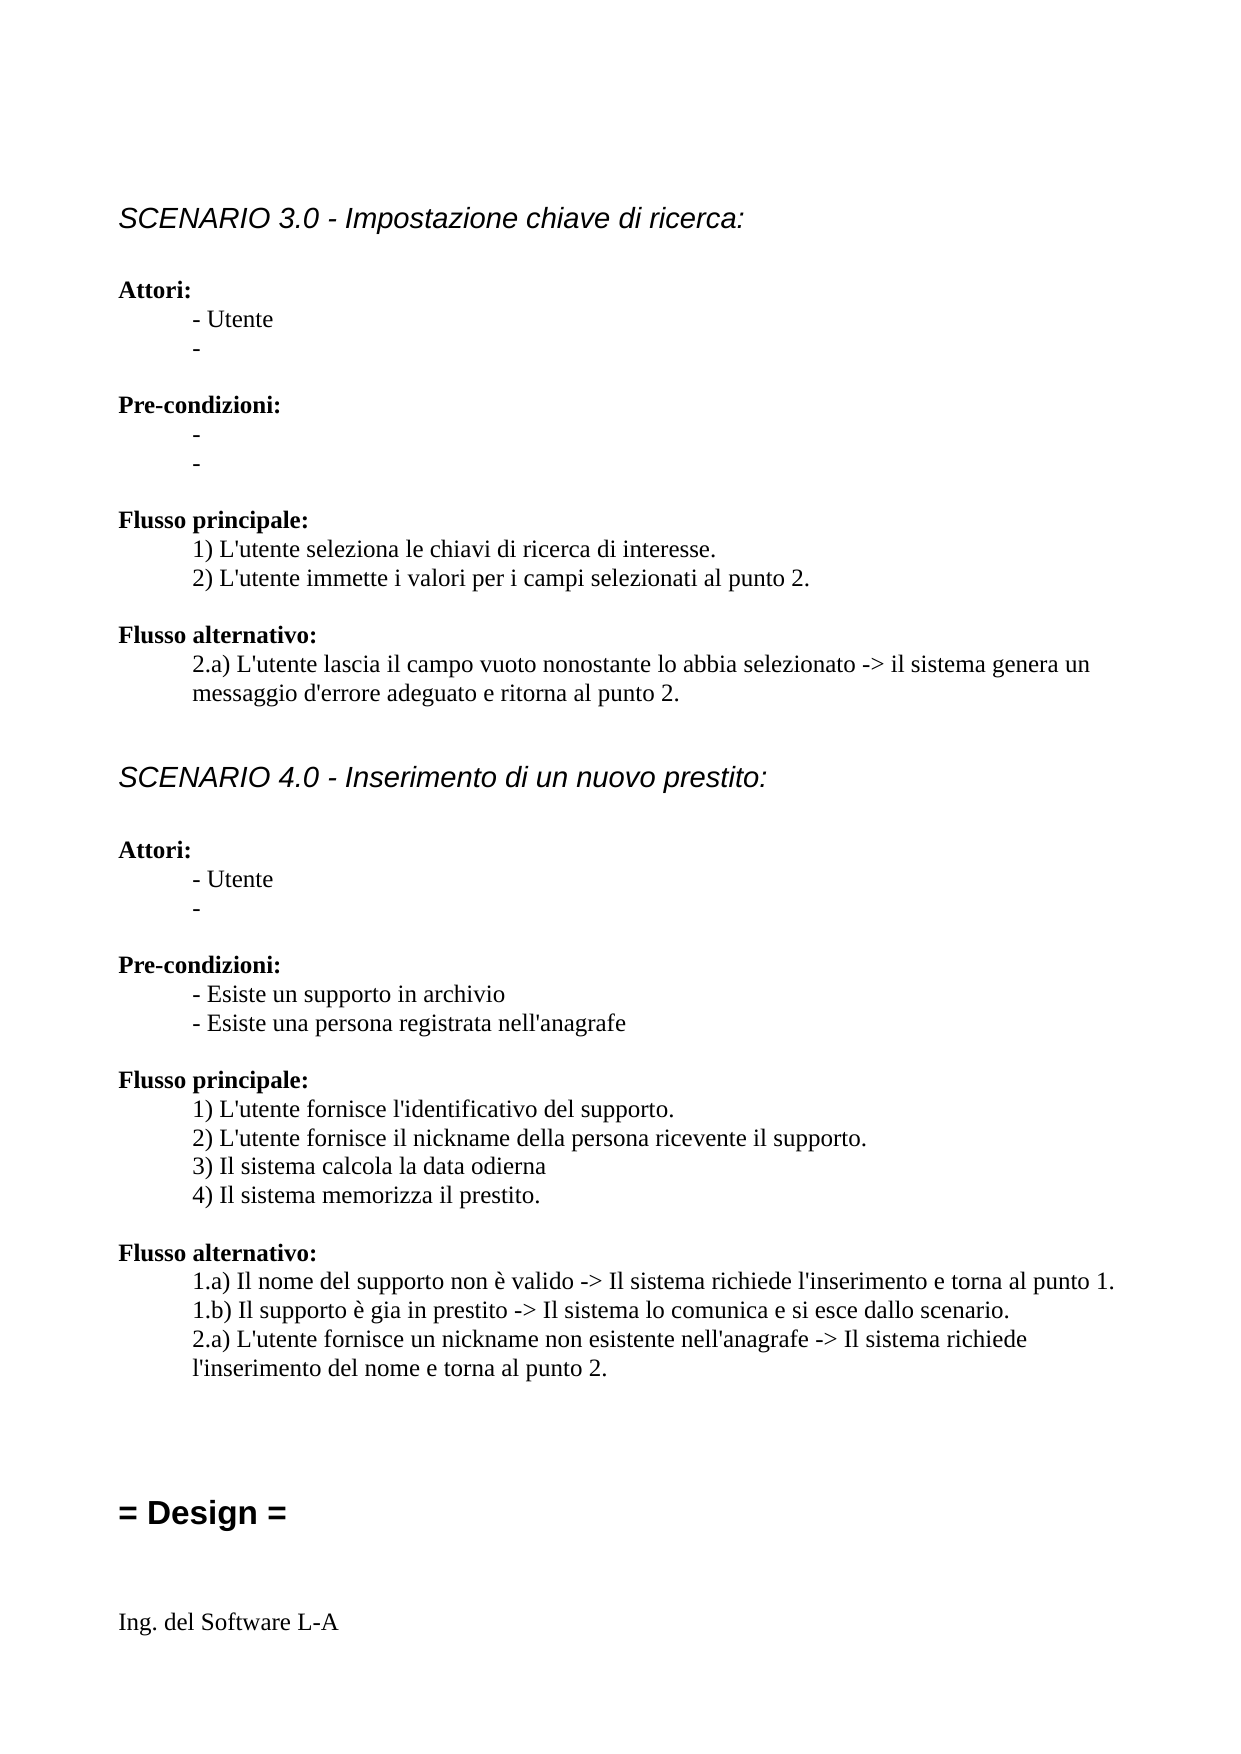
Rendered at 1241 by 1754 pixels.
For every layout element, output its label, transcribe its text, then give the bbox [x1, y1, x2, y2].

text 4) Il sistema memorizza il prestito. [192, 1180, 1122, 1209]
text 1) L'utente fornisce l'identificativo del supporto. [192, 1094, 1122, 1123]
subtitle SCENARIO 4.0 - Inserimento di un nuovo prestito: [118, 760, 1122, 794]
subtitle SCENARIO 3.0 - Impostazione chiave di ricerca: [118, 201, 1122, 234]
text 2.a) L'utente lascia il campo vuoto nonostante lo abbia selezionato -> il sistema genera un messaggio d'errore adeguato e ritorna al punto 2. [192, 649, 1122, 707]
text - [192, 448, 1122, 477]
text - Utente [192, 864, 1122, 893]
text - [192, 419, 1122, 448]
text - Esiste una persona registrata nell'anagrafe [192, 1008, 1122, 1036]
text - Esiste un supporto in archivio [192, 979, 1122, 1008]
text - [192, 333, 1122, 362]
text Flusso alternativo: [118, 620, 1122, 649]
text 3) Il sistema calcola la data odierna [192, 1151, 1122, 1180]
text 2) L'utente immette i valori per i campi selezionati al punto 2. [192, 563, 1122, 592]
text Flusso principale: [118, 1065, 1122, 1094]
text 1.a) Il nome del supporto non è valido -> Il sistema richiede l'inserimento e torna al punto 1. [192, 1266, 1122, 1295]
text Pre-condizioni: [118, 390, 1122, 419]
text Flusso principale: [118, 505, 1122, 534]
text - Utente [192, 304, 1122, 333]
text 1) L'utente seleziona le chiavi di ricerca di interesse. [192, 534, 1122, 563]
text Attori: [118, 835, 1122, 864]
text Flusso alternativo: [118, 1238, 1122, 1266]
text 1.b) Il supporto è gia in prestito -> Il sistema lo comunica e si esce dallo scenario. [192, 1295, 1122, 1324]
text Pre-condizioni: [118, 950, 1122, 979]
text 2) L'utente fornisce il nickname della persona ricevente il supporto. [192, 1123, 1122, 1151]
text - [192, 893, 1122, 921]
text Attori: [118, 275, 1122, 304]
text 2.a) L'utente fornisce un nickname non esistente nell'anagrafe -> Il sistema richiede l'inserimento del nome e torna al punto 2. [192, 1324, 1122, 1381]
subtitle = Design = [118, 1493, 1122, 1531]
